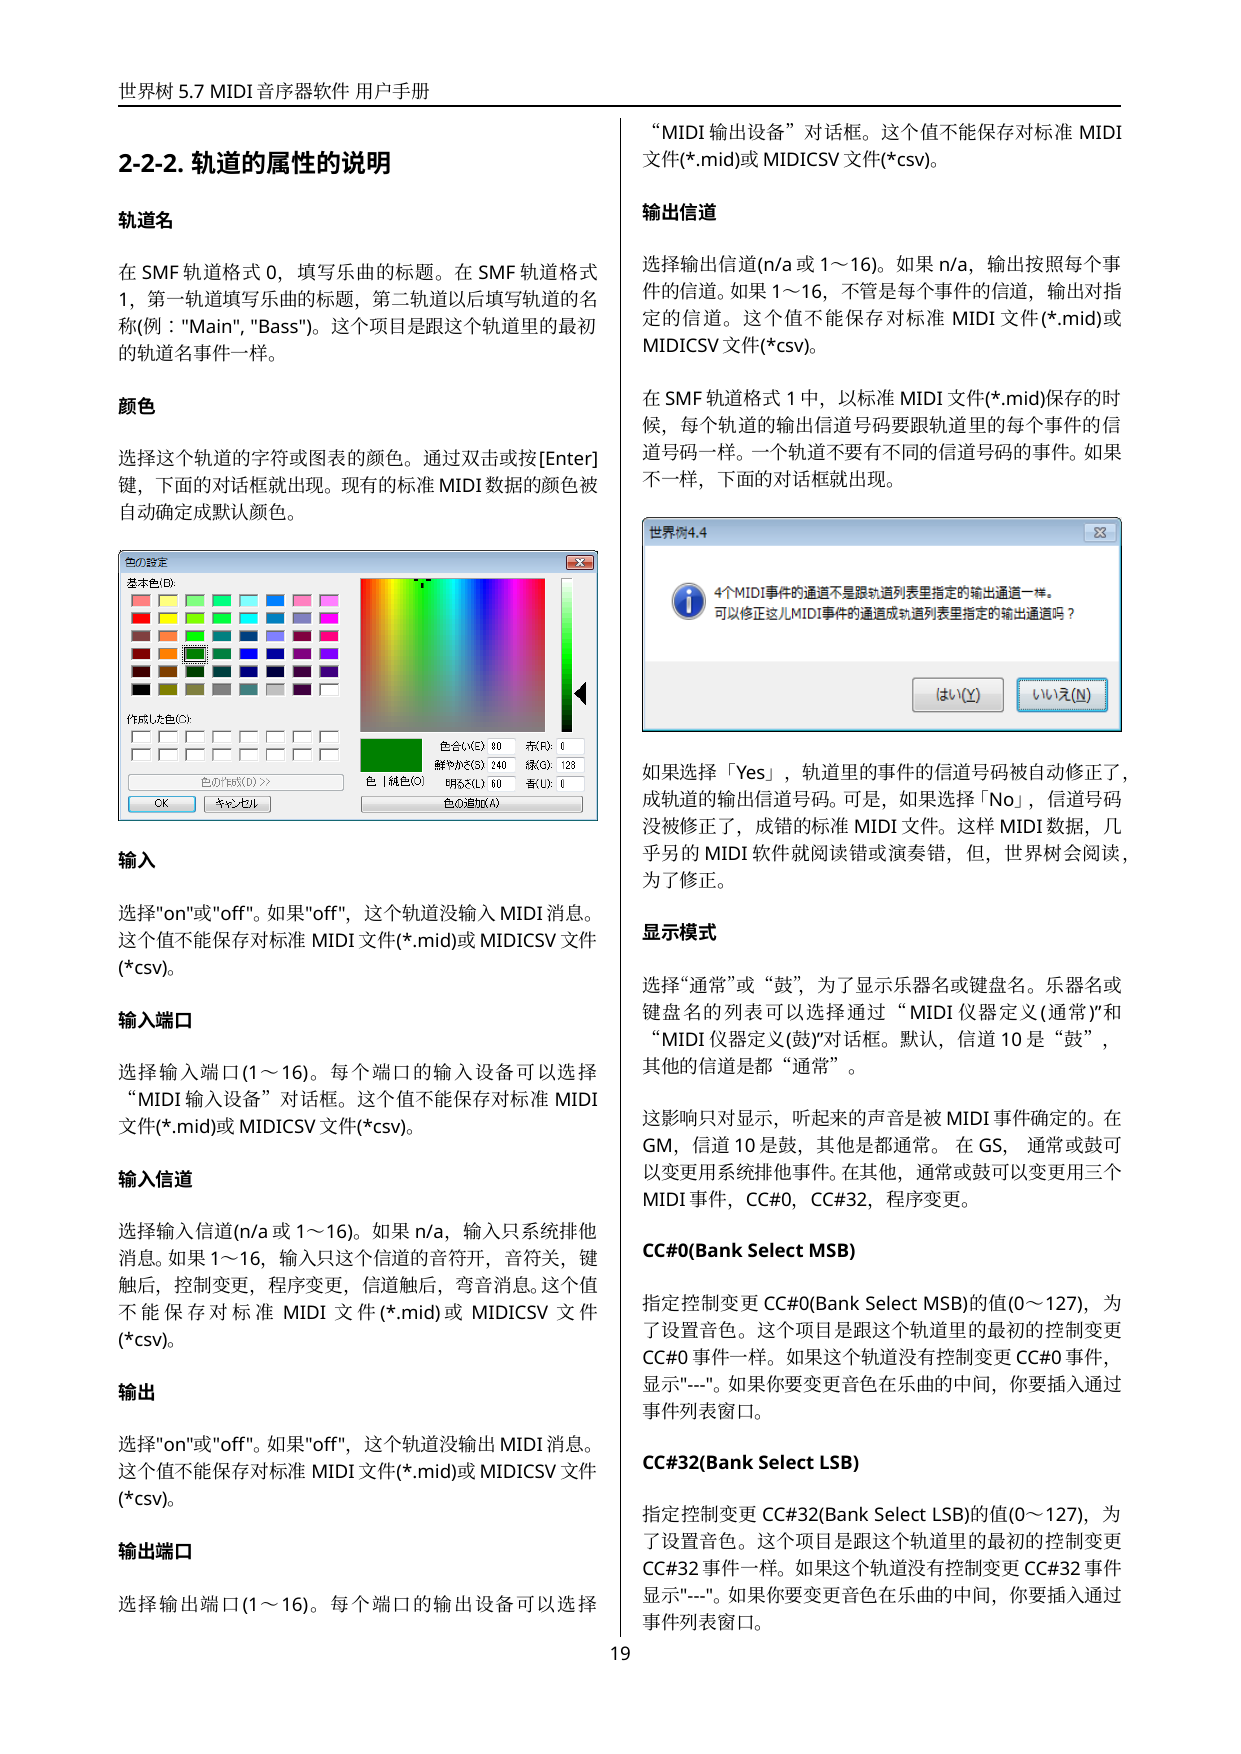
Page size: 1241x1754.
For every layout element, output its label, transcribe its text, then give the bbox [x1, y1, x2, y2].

text 选择“通常”或“鼓”，为了显示乐器名或键盘名。乐器名或键盘名的列表可以选择通过“MIDI仪器定义(通常)”和 “MIDI仪器定义(鼓)”对话框。默认，信道10是“鼓”，其他的信道是都“通常”。 [642, 971, 1122, 1078]
text 选择"on"或"off"。如果"off"，这个轨道没输入MIDI消息。这个值不能保存对标准MIDI文件(*.mid)或MIDICSV文件(*csv)。 [118, 899, 598, 980]
subtitle 2-2-2. 轨道的属性的说明 [118, 144, 598, 180]
picture [642, 517, 1122, 732]
text 显示模式 [642, 918, 1122, 945]
text 输入 [118, 846, 598, 873]
text 选择输入端口(1～16)。每个端口的输入设备可以选择“MIDI输入设备”对话框。这个值不能保存对标准MIDI文件(*.mid)或MIDICSV文件(*csv)。 [118, 1058, 598, 1139]
text 颜色 [118, 392, 598, 419]
text 选择输出端口(1～16)。每个端口的输出设备可以选择 [118, 1589, 598, 1616]
text 选择输入信道(n/a或1～16)。如果n/a，输入只系统排他消息。如果1～16，输入只这个信道的音符开，音符关，键触后，控制变更，程序变更，信道触后，弯音消息。这个值不能保存对标准MIDI文件(*.mid)或MIDICSV文件(*csv)。 [118, 1217, 598, 1352]
text 输出 [118, 1378, 598, 1405]
text 如果选择「Yes」，轨道里的事件的信道号码被自动修正了，成轨道的输出信道号码。可是，如果选择「No」，信道号码没被修正了，成错的标准MIDI文件。这样MIDI数据，几乎另的MIDI软件就阅读错或演奏错，但，世界树会阅读，为了修正。 [642, 757, 1122, 892]
text 指定控制变更CC#32(Bank Select LSB)的值(0～127)，为了设置音色。这个项目是跟这个轨道里的最初的控制变更CC#32事件一样。如果这个轨道没有控制变更CC#32事件，显示"---"。如果你要变更音色在乐曲的中间，你要插入通过事件列表窗口。 [642, 1500, 1122, 1635]
text 输入信道 [118, 1164, 598, 1192]
text 选择这个轨道的字符或图表的颜色。通过双击或按[Enter]键，下面的对话框就出现。现有的标准MIDI数据的颜色被自动确定成默认颜色。 [118, 444, 598, 525]
text 这影响只对显示，听起来的声音是被MIDI事件确定的。在GM，信道10是鼓，其他是都通常。 在GS， 通常或鼓可以变更用系统排他事件。在其他，通常或鼓可以变更用三个MIDI事件，CC#0，CC#32，程序变更。 [642, 1104, 1122, 1212]
text 在SMF轨道格式0，填写乐曲的标题。在SMF轨道格式1，第一轨道填写乐曲的标题，第二轨道以后填写轨道的名称(例："Main", "Bass")。这个项目是跟这个轨道里的最初的轨道名事件一样。 [118, 258, 598, 366]
text 输入端口 [118, 1005, 598, 1032]
text CC#32(Bank Select LSB) [642, 1449, 1122, 1474]
text 选择输出信道(n/a或1～16)。如果n/a，输出按照每个事件的信道。如果1～16，不管是每个事件的信道，输出对指定的信道。这个值不能保存对标准MIDI文件(*.mid)或MIDICSV文件(*csv)。 [642, 250, 1122, 358]
text 输出端口 [118, 1537, 598, 1564]
text 选择"on"或"off"。如果"off"，这个轨道没输出MIDI消息。这个值不能保存对标准MIDI文件(*.mid)或MIDICSV文件(*csv)。 [118, 1430, 598, 1511]
text 在SMF轨道格式1中，以标准MIDI文件(*.mid)保存的时候，每个轨道的输出信道号码要跟轨道里的每个事件的信道号码一样。一个轨道不要有不同的信道号码的事件。如果不一样，下面的对话框就出现。 [642, 384, 1122, 492]
text “MIDI输出设备”对话框。这个值不能保存对标准MIDI文件(*.mid)或MIDICSV文件(*csv)。 [642, 118, 1122, 172]
text 输出信道 [642, 198, 1122, 225]
text 指定控制变更CC#0(Bank Select MSB)的值(0～127)，为了设置音色。这个项目是跟这个轨道里的最初的控制变更CC#0事件一样。如果这个轨道没有控制变更CC#0事件，显示"---"。如果你要变更音色在乐曲的中间，你要插入通过事件列表窗口。 [642, 1288, 1122, 1423]
picture [118, 550, 598, 821]
text CC#0(Bank Select MSB) [642, 1237, 1122, 1263]
text 轨道名 [118, 205, 598, 233]
